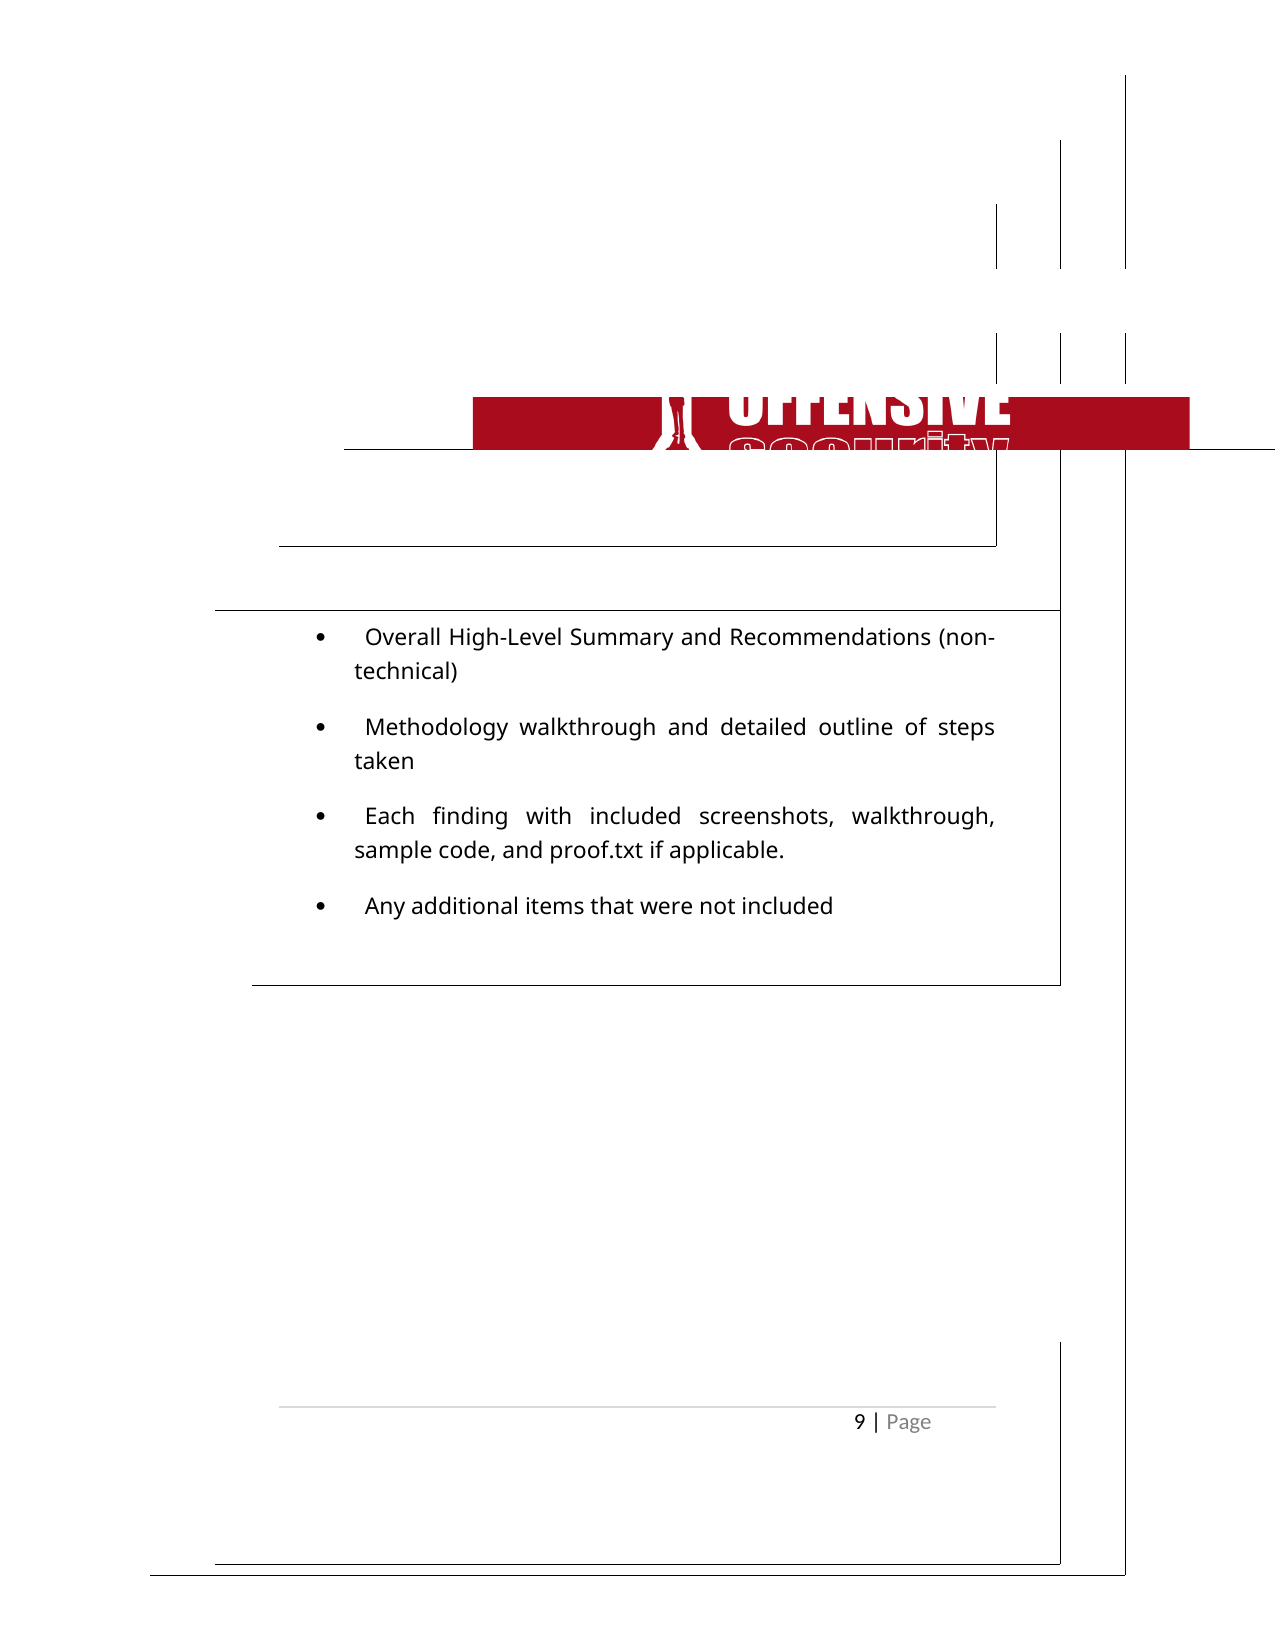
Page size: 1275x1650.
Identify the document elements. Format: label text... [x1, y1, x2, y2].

list Each finding with included screenshots, walkthrough, sample code, and proof.txt if applicable. [252, 736, 1060, 825]
list Methodology walkthrough and detailed outline of steps taken [252, 646, 1060, 736]
list Any additional items that were not included [252, 825, 1060, 985]
list Overall High-Level Summary and Recommendations (non-technical) [252, 556, 1060, 646]
